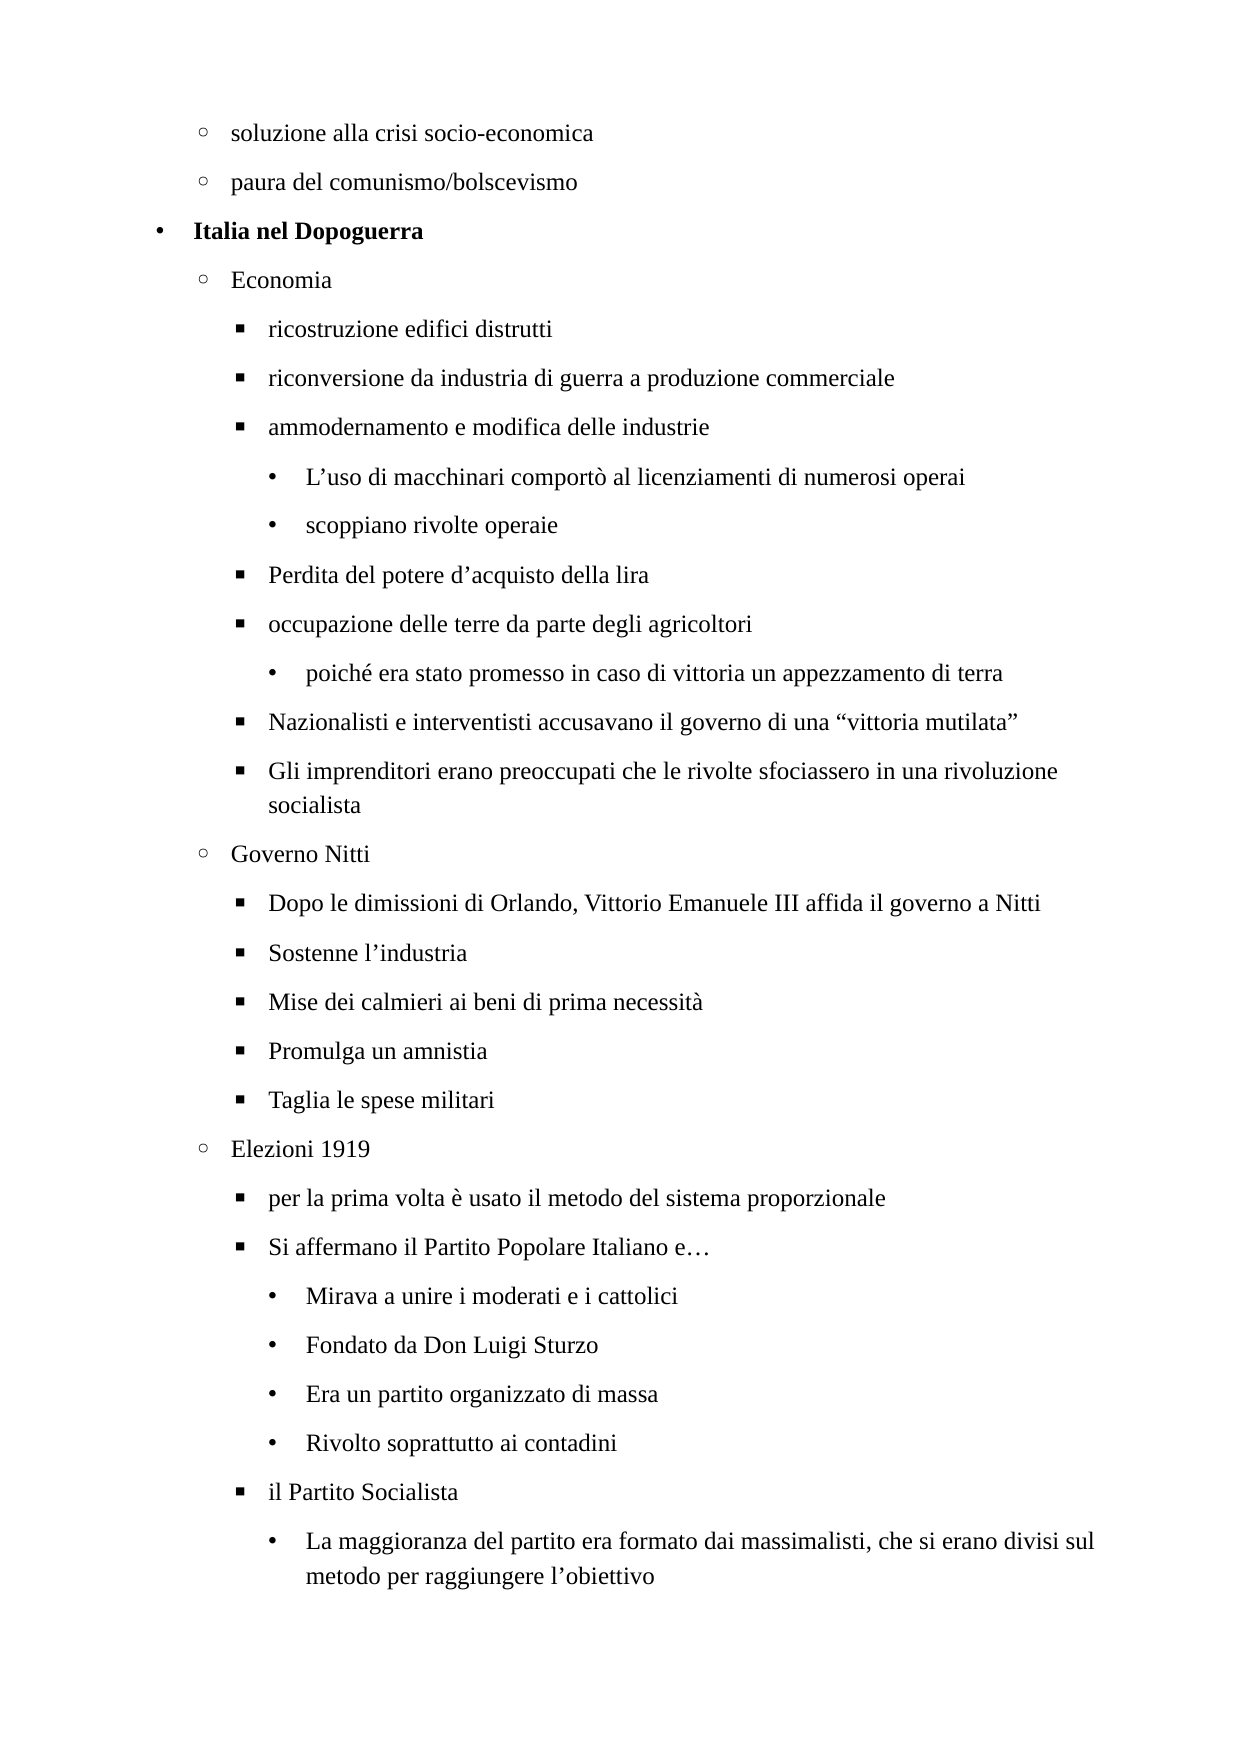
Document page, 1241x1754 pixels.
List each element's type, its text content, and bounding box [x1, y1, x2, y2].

list Italia nel Dopoguerra [156, 216, 1122, 245]
list Taglia le spese militari [231, 1085, 1122, 1113]
list ammodernamento e modifica delle industrie [231, 412, 1122, 441]
list soluzione alla crisi socio-economica [193, 118, 1122, 147]
list scoppiano rivolte operaie [268, 511, 1122, 539]
list Rivolto soprattutto ai contadini [268, 1428, 1122, 1457]
list Governo Nitti [193, 839, 1122, 868]
list Perdita del potere d’acquisto della lira [231, 560, 1122, 588]
list Promulga un amnistia [231, 1036, 1122, 1064]
list Sostenne l’industria [231, 938, 1122, 966]
list Dopo le dimissioni di Orlando, Vittorio Emanuele III affida il governo a Nitti [231, 888, 1122, 917]
list Elezioni 1919 [193, 1134, 1122, 1163]
list Economia [193, 265, 1122, 294]
list Fondato da Don Luigi Sturzo [268, 1330, 1122, 1359]
list Nazionalisti e interventisti accusavano il governo di una “vittoria mutilata” [231, 707, 1122, 736]
list il Partito Socialista [231, 1477, 1122, 1506]
list per la prima volta è usato il metodo del sistema proporzionale [231, 1183, 1122, 1212]
list riconversione da industria di guerra a produzione commerciale [231, 363, 1122, 392]
list paura del comunismo/bolscevismo [193, 167, 1122, 196]
list La maggioranza del partito era formato dai massimalisti, che si erano divisi sul metodo per raggiungere l’obiettivo [268, 1526, 1122, 1589]
list L’uso di macchinari comportò al licenziamenti di numerosi operai [268, 462, 1122, 490]
list Gli imprenditori erano preoccupati che le rivolte sfociassero in una rivoluzione socialista [231, 756, 1122, 819]
list Mise dei calmieri ai beni di prima necessità [231, 987, 1122, 1015]
list Mirava a unire i moderati e i cattolici [268, 1281, 1122, 1310]
list poiché era stato promesso in caso di vittoria un appezzamento di terra [268, 658, 1122, 687]
list ricostruzione edifici distrutti [231, 314, 1122, 343]
list occupazione delle terre da parte degli agricoltori [231, 609, 1122, 637]
list Si affermano il Partito Popolare Italiano e… [231, 1232, 1122, 1261]
list Era un partito organizzato di massa [268, 1379, 1122, 1408]
